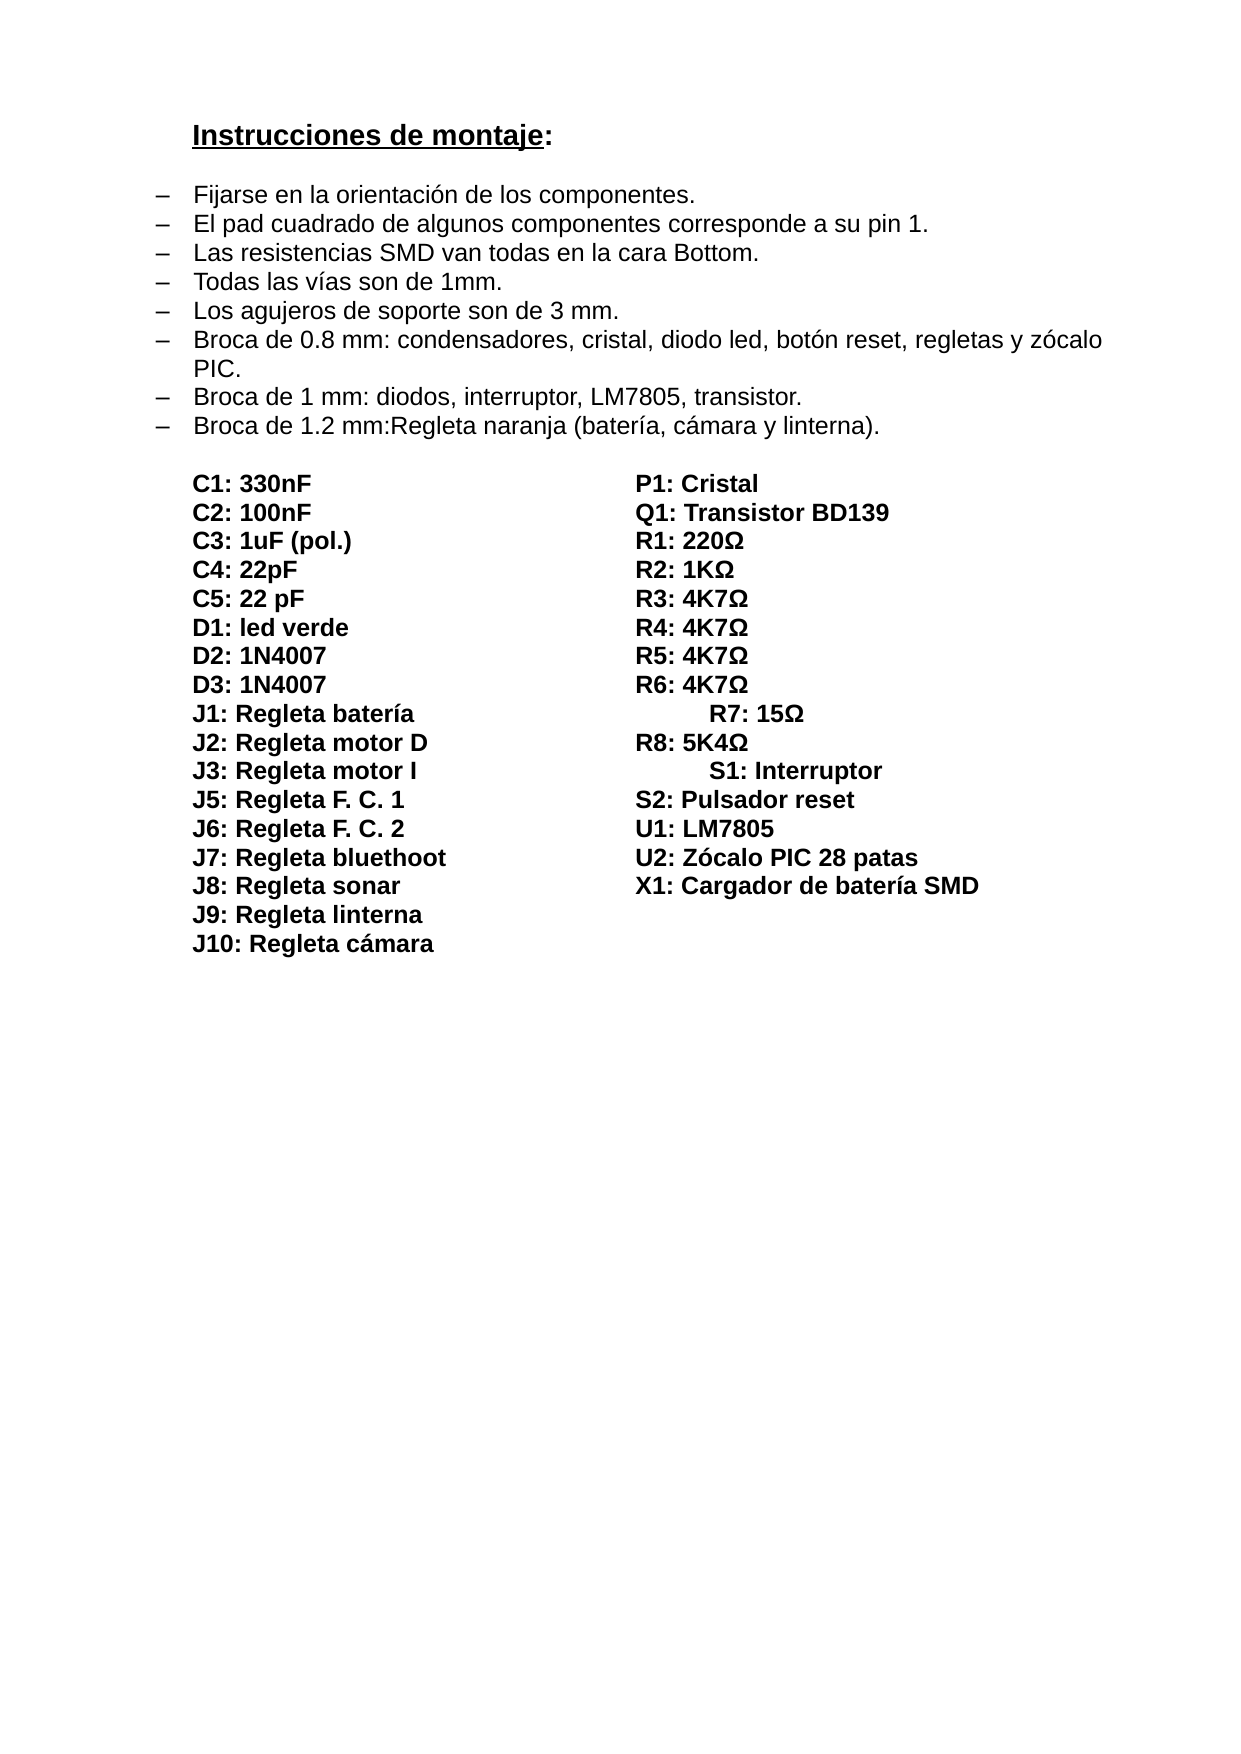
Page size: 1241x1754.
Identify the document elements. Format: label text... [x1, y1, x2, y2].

list Broca de 0.8 mm: condensadores, cristal, diodo led, botón reset, regletas y zócalo PIC. [156, 325, 1122, 382]
text D3: 1N4007 R6: 4K7Ω [118, 670, 1122, 699]
list Todas las vías son de 1mm. [156, 267, 1122, 296]
text J1: Regleta batería R7: 15Ω [118, 699, 1122, 727]
text C4: 22pF R2: 1KΩ [118, 555, 1122, 584]
text J8: Regleta sonar X1: Cargador de batería SMD [118, 871, 1122, 900]
text C2: 100nF Q1: Transistor BD139 [118, 497, 1122, 526]
list Las resistencias SMD van todas en la cara Bottom. [156, 238, 1122, 267]
text Instrucciones de montaje: [118, 118, 1122, 152]
list Broca de 1.2 mm:Regleta naranja (batería, cámara y linterna). [156, 411, 1122, 440]
text C3: 1uF (pol.) R1: 220Ω [118, 526, 1122, 555]
text J2: Regleta motor D R8: 5K4Ω [118, 727, 1122, 756]
text C5: 22 pF R3: 4K7Ω [118, 584, 1122, 612]
list El pad cuadrado de algunos componentes corresponde a su pin 1. [156, 209, 1122, 238]
text J7: Regleta bluethoot U2: Zócalo PIC 28 patas [118, 842, 1122, 871]
list Los agujeros de soporte son de 3 mm. [156, 296, 1122, 325]
text J9: Regleta linterna [118, 900, 1122, 929]
text C1: 330nF P1: Cristal [118, 469, 1122, 497]
text J10: Regleta cámara [118, 929, 1122, 957]
text J5: Regleta F. C. 1 S2: Pulsador reset [118, 785, 1122, 814]
text D1: led verde R4: 4K7Ω [118, 612, 1122, 641]
text J6: Regleta F. C. 2 U1: LM7805 [118, 814, 1122, 842]
text J3: Regleta motor I S1: Interruptor [118, 756, 1122, 785]
list Fijarse en la orientación de los componentes. [156, 180, 1122, 209]
text D2: 1N4007 R5: 4K7Ω [118, 641, 1122, 670]
list Broca de 1 mm: diodos, interruptor, LM7805, transistor. [156, 382, 1122, 411]
